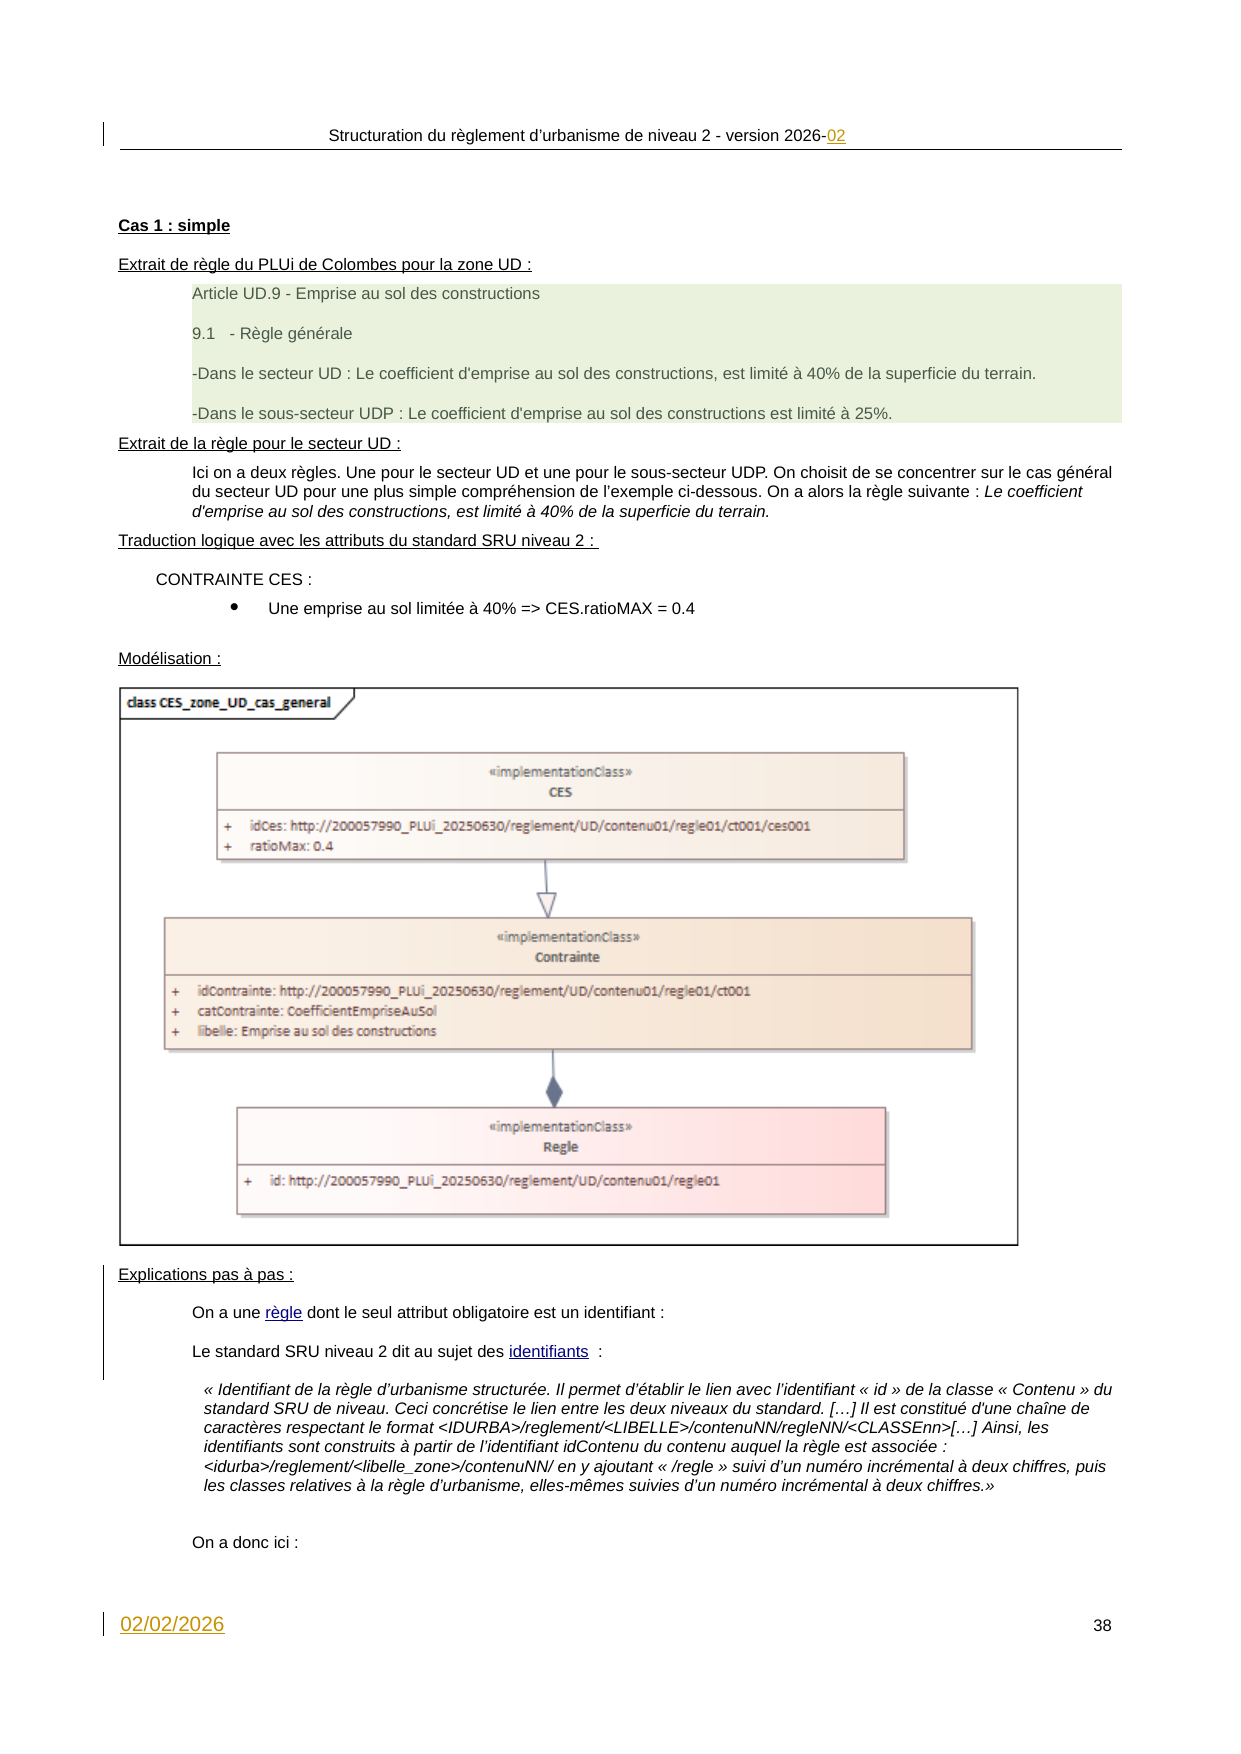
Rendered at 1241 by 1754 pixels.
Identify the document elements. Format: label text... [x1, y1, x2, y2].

text -Dans le secteur UD : Le coefficient d'emprise au sol des constructions, est limité à 40% de la superficie du terrain. [192, 364, 1122, 383]
text Explications pas à pas : [118, 1265, 1122, 1284]
text CONTRAINTE CES : [156, 569, 1122, 588]
text « Identifiant de la règle d’urbanisme structurée. Il permet d’établir le lien avec l’identifiant « id » de la classe « Contenu » du standard SRU de niveau. Ceci concrétise le lien entre les deux niveaux du standard. […] Il est constitué d'une chaîne de caractères respectant le format <IDURBA>/reglement/<LIBELLE>/contenuNN/regleNN/<CLASSEnn>[…] Ainsi, les identifiants sont construits à partir de l’identifiant idContenu du contenu auquel la règle est associée : <idurba>/reglement/<libelle_zone>/contenuNN/ en y ajoutant « /regle » suivi d’un numéro incrémental à deux chiffres, puis les classes relatives à la règle d’urbanisme, elles-mêmes suivies d’un numéro incrémental à deux chiffres.» [204, 1380, 1122, 1495]
picture [118, 687, 1019, 1246]
list Une emprise au sol limitée à 40% => CES.ratioMAX = 0.4 [231, 599, 1122, 619]
text On a une règle dont le seul attribut obligatoire est un identifiant : [192, 1303, 1122, 1322]
text Modélisation : [118, 649, 1122, 668]
list - Règle générale [192, 324, 1122, 343]
text Extrait de la règle pour le secteur UD : [118, 433, 1122, 453]
text Extrait de règle du PLUi de Colombes pour la zone UD : [118, 254, 1122, 273]
text Le standard SRU niveau 2 dit au sujet des identifiants : [192, 1341, 1122, 1361]
text Ici on a deux règles. Une pour le secteur UD et une pour le sous-secteur UDP. On choisit de se concentrer sur le cas général du secteur UD pour une plus simple compréhension de l’exemple ci-dessous. On a alors la règle suivante : Le coefficient d'emprise au sol des constructions, est limité à 40% de la superficie du terrain. [192, 463, 1122, 521]
text Article UD.9 - Emprise au sol des constructions [192, 284, 1122, 303]
text Traduction logique avec les attributs du standard SRU niveau 2 : [118, 531, 1122, 550]
text On a donc ici : [192, 1533, 1122, 1552]
text -Dans le sous-secteur UDP : Le coefficient d'emprise au sol des constructions est limité à 25%. [192, 404, 1122, 423]
text Cas 1 : simple [118, 216, 1122, 235]
